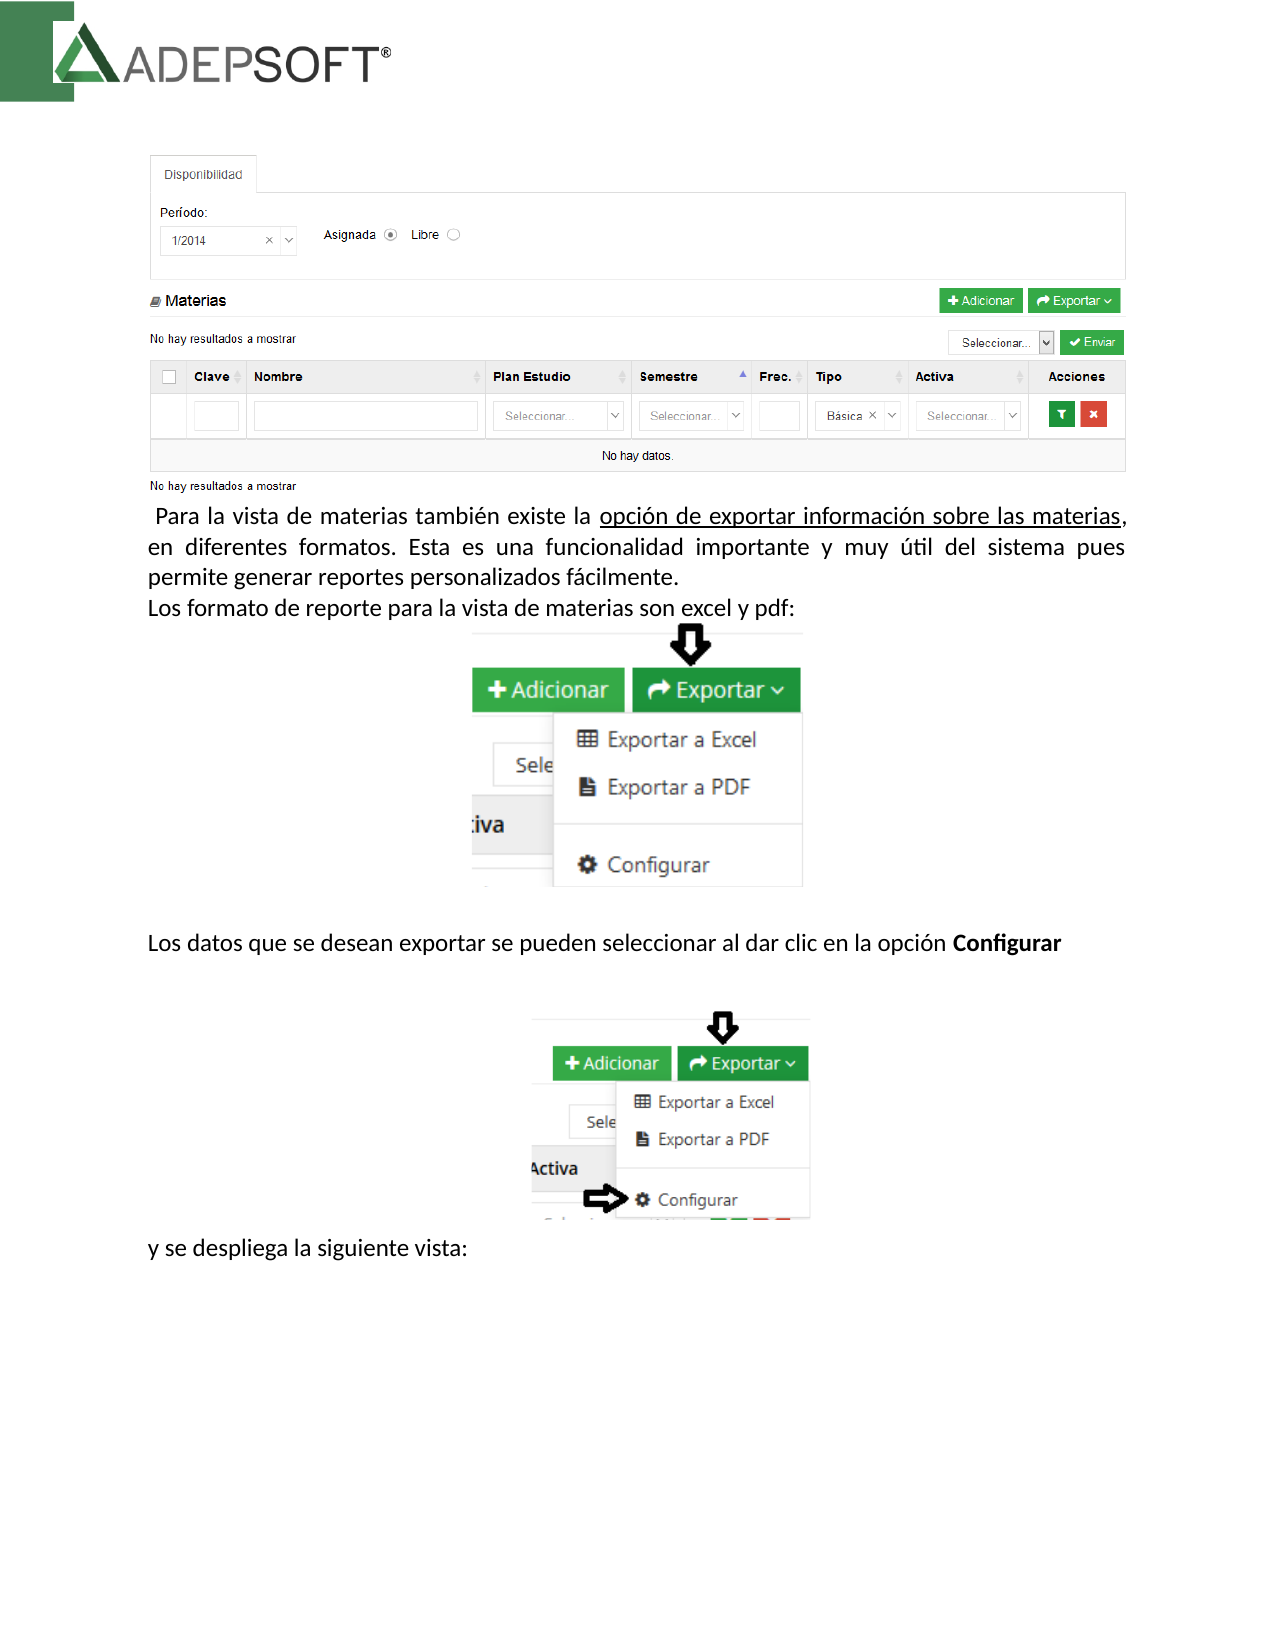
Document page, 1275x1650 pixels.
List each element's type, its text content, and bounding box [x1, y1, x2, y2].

text Para la vista de materias también existe la opción de exportar información sobre las materias, en diferentes formatos. Esta es una funcionalidad importante y muy útil del sistema pues permite generar reportes personalizados fácilmente. [148, 501, 1127, 592]
text Los formato de reporte para la vista de materias son excel y pdf: [148, 592, 1127, 622]
text Los datos que se desean exportar se pueden seleccionar al dar clic en la opción Configurar [148, 927, 1127, 958]
picture [53, 21, 392, 83]
text y se despliega la siguiente vista: [148, 1233, 1127, 1263]
